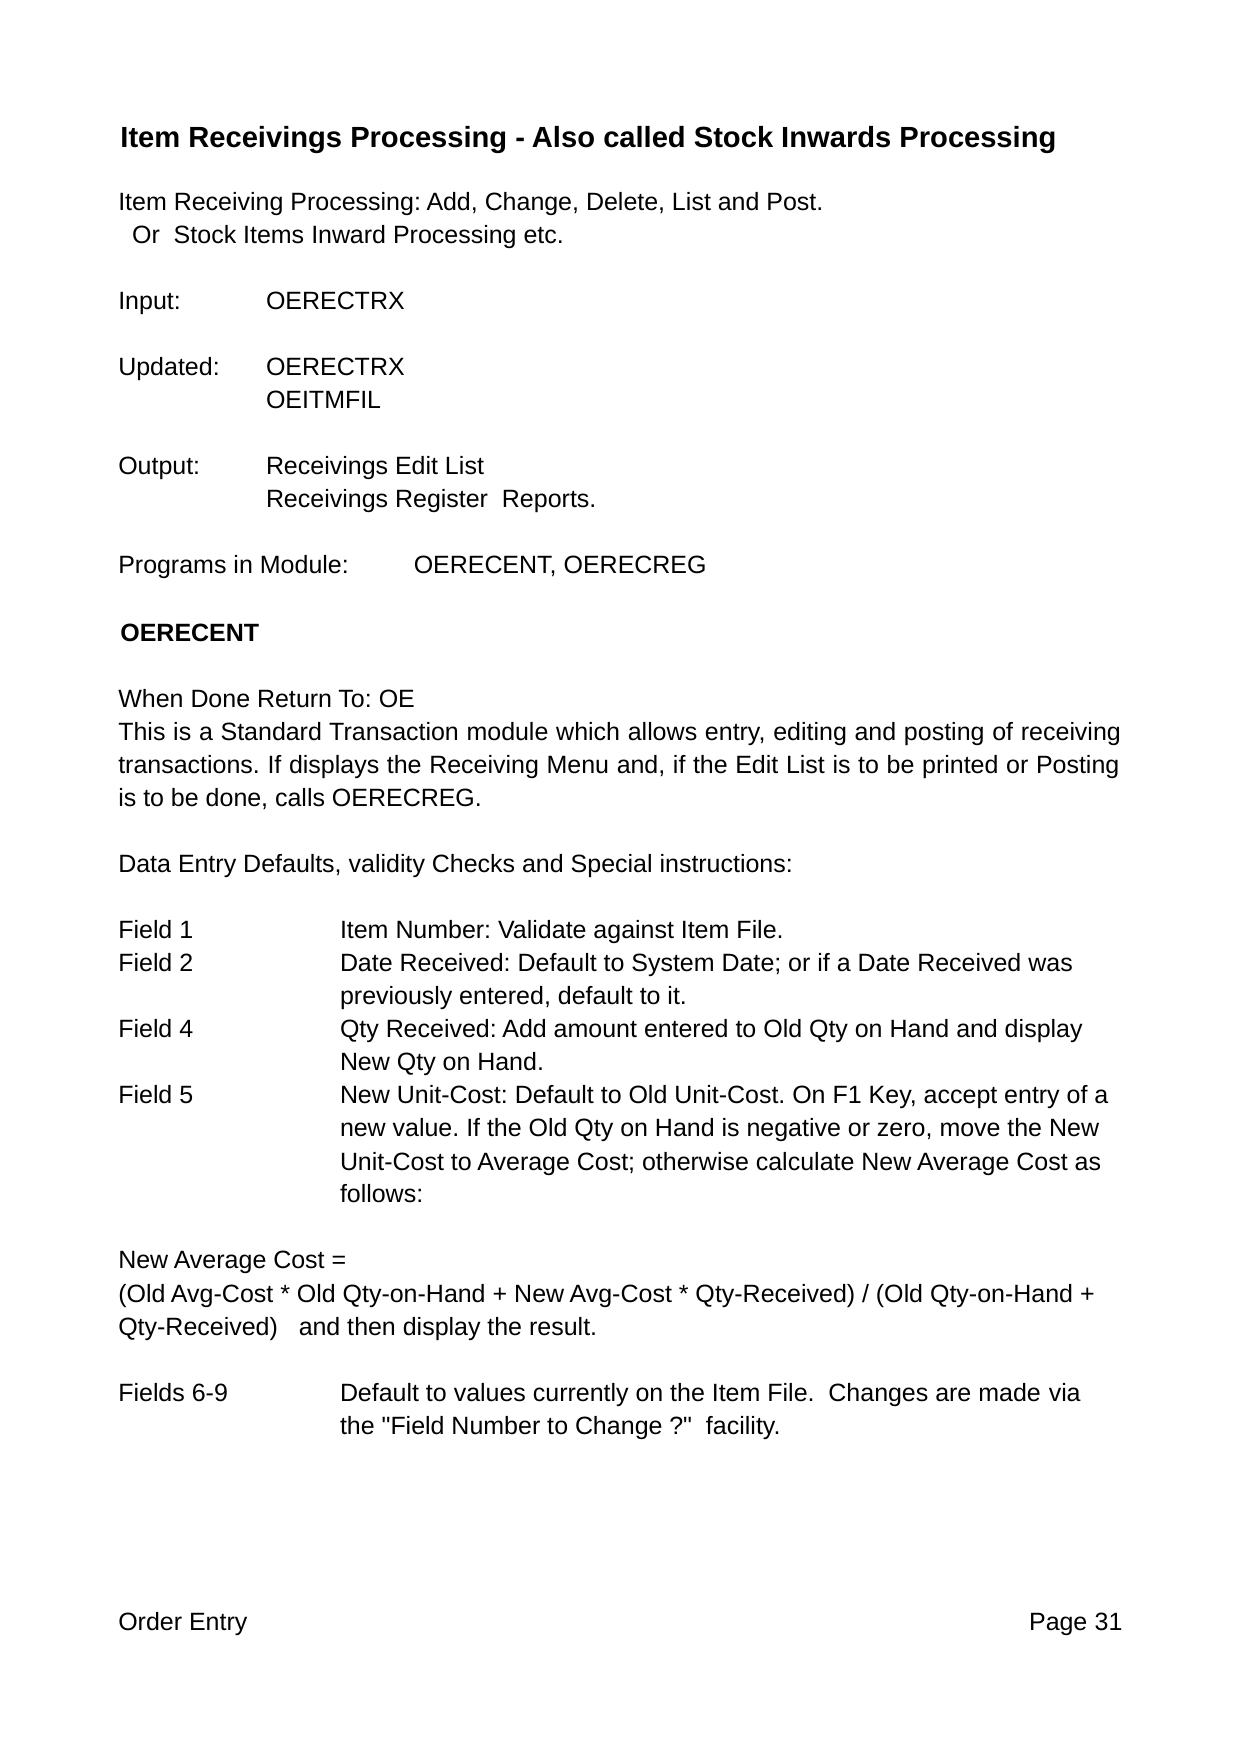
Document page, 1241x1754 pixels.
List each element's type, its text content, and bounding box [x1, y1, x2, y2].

subtitle Item Receivings Processing - Also called Stock Inwards Processing [120, 120, 1122, 154]
text New Average Cost = [118, 1246, 1122, 1274]
text Item Receiving Processing: Add, Change, Delete, List and Post. [118, 187, 1122, 216]
text When Done Return To: OE [118, 684, 1122, 713]
text previously entered, default to it. [118, 981, 1122, 1010]
text OEITMFIL [118, 385, 1122, 414]
text Programs in Module: OERECENT, OERECREG [118, 550, 1122, 579]
text Data Entry Defaults, validity Checks and Special instructions: [118, 849, 1122, 878]
text the "Field Number to Change ?" facility. [118, 1411, 1122, 1439]
subtitle OERECENT [120, 618, 1122, 647]
text Qty-Received) and then display the result. [118, 1312, 1122, 1340]
text Unit-Cost to Average Cost; otherwise calculate New Average Cost as [118, 1146, 1122, 1175]
text Field 1 Item Number: Validate against Item File. [118, 915, 1122, 944]
text Input: OERECTRX [118, 286, 1122, 314]
text new value. If the Old Qty on Hand is negative or zero, move the New [118, 1113, 1122, 1142]
text follows: [118, 1179, 1122, 1208]
text Updated: OERECTRX [118, 352, 1122, 381]
text Field 4 Qty Received: Add amount entered to Old Qty on Hand and display [118, 1014, 1122, 1043]
text New Qty on Hand. [118, 1047, 1122, 1076]
text (Old Avg-Cost * Old Qty-on-Hand + New Avg-Cost * Qty-Received) / (Old Qty-on-Hand + [118, 1278, 1122, 1307]
text Fields 6-9 Default to values currently on the Item File. Changes are made via [118, 1378, 1122, 1406]
text Output: Receivings Edit List [118, 451, 1122, 480]
text This is a Standard Transaction module which allows entry, editing and posting of receiving transactions. If displays the Receiving Menu and, if the Edit List is to be printed or Posting is to be done, calls OERECREG. [118, 717, 1122, 812]
text Field 5 New Unit-Cost: Default to Old Unit-Cost. On F1 Key, accept entry of a [118, 1080, 1122, 1109]
text Receivings Register Reports. [118, 484, 1122, 513]
text Field 2 Date Received: Default to System Date; or if a Date Received was [118, 948, 1122, 977]
text Or Stock Items Inward Processing etc. [118, 220, 1122, 248]
